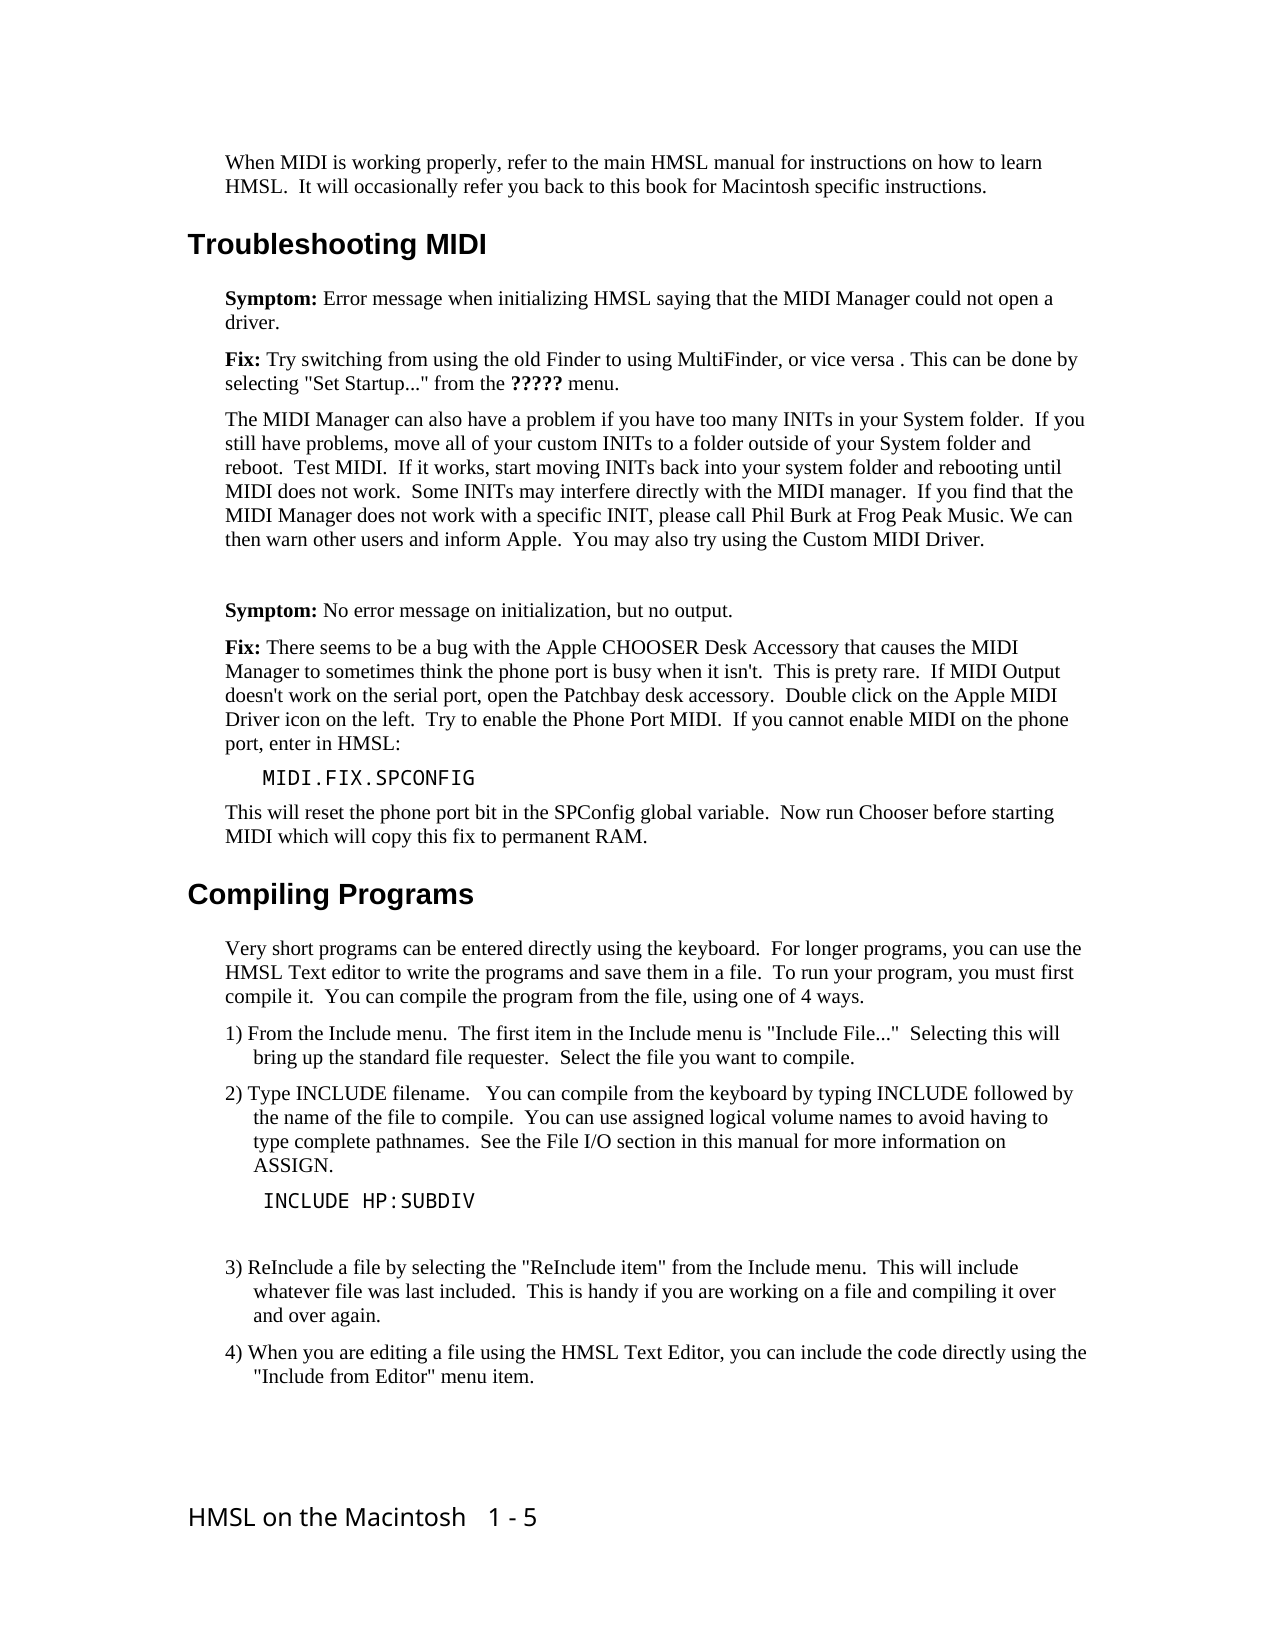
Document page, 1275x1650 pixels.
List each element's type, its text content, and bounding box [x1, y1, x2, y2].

text Very short programs can be entered directly using the keyboard. For longer programs, you can use the HMSL Text editor to write the programs and save them in a file. To run your program, you must first compile it. You can compile the program from the file, using one of 4 ways. [225, 936, 1087, 1008]
text INCLUDE HP:SUBDIV [262, 1186, 1087, 1214]
text Fix: There seems to be a bug with the Apple CHOOSER Desk Accessory that causes the MIDI Manager to sometimes think the phone port is busy when it isn't. This is prety rare. If MIDI Output doesn't work on the serial port, open the Patchbay desk accessory. Double click on the Apple MIDI Driver icon on the left. Try to enable the Phone Port MIDI. If you cannot enable MIDI on the phone port, enter in HMSL: [225, 634, 1087, 755]
text 3) ReInclude a file by selecting the "ReInclude item" from the Include menu. This will include whatever file was last included. This is handy if you are working on a file and compiling it over and over again. [225, 1255, 1087, 1327]
text 2) Type INCLUDE filename. You can compile from the keyboard by typing INCLUDE followed by the name of the file to compile. You can use assigned logical volume names to avoid having to type complete pathnames. See the File I/O section in this manual for more information on ASSIGN. [225, 1081, 1087, 1177]
text Symptom: No error message on initialization, but no output. [225, 598, 1087, 622]
subtitle Troubleshooting MIDI [187, 227, 1087, 261]
text 4) When you are editing a file using the HMSL Text Editor, you can include the code directly using the "Include from Editor" menu item. [225, 1340, 1087, 1388]
subtitle Compiling Programs [187, 877, 1087, 911]
text Fix: Try switching from using the old Finder to using MultiFinder, or vice versa . This can be done by selecting "Set Startup..." from the ????? menu. [225, 346, 1087, 394]
text MIDI.FIX.SPCONFIG [262, 763, 1087, 792]
text 1) From the Include menu. The first item in the Include menu is "Include File..." Selecting this will bring up the standard file requester. Select the file you want to compile. [225, 1021, 1087, 1069]
text This will reset the phone port bit in the SPConfig global variable. Now run Chooser before starting MIDI which will copy this fix to permanent RAM. [225, 800, 1087, 848]
text Symptom: Error message when initializing HMSL saying that the MIDI Manager could not open a driver. [225, 286, 1087, 334]
text The MIDI Manager can also have a problem if you have too many INITs in your System folder. If you still have problems, move all of your custom INITs to a folder outside of your System folder and reboot. Test MIDI. If it works, start moving INITs back into your system folder and rebooting until MIDI does not work. Some INITs may interfere directly with the MIDI manager. If you find that the MIDI Manager does not work with a specific INIT, please call Phil Burk at Frog Peak Music. We can then warn other users and inform Apple. You may also try using the Custom MIDI Driver. [225, 407, 1087, 551]
text When MIDI is working properly, refer to the main HMSL manual for instructions on how to learn HMSL. It will occasionally refer you back to this book for Macintosh specific instructions. [225, 150, 1087, 198]
